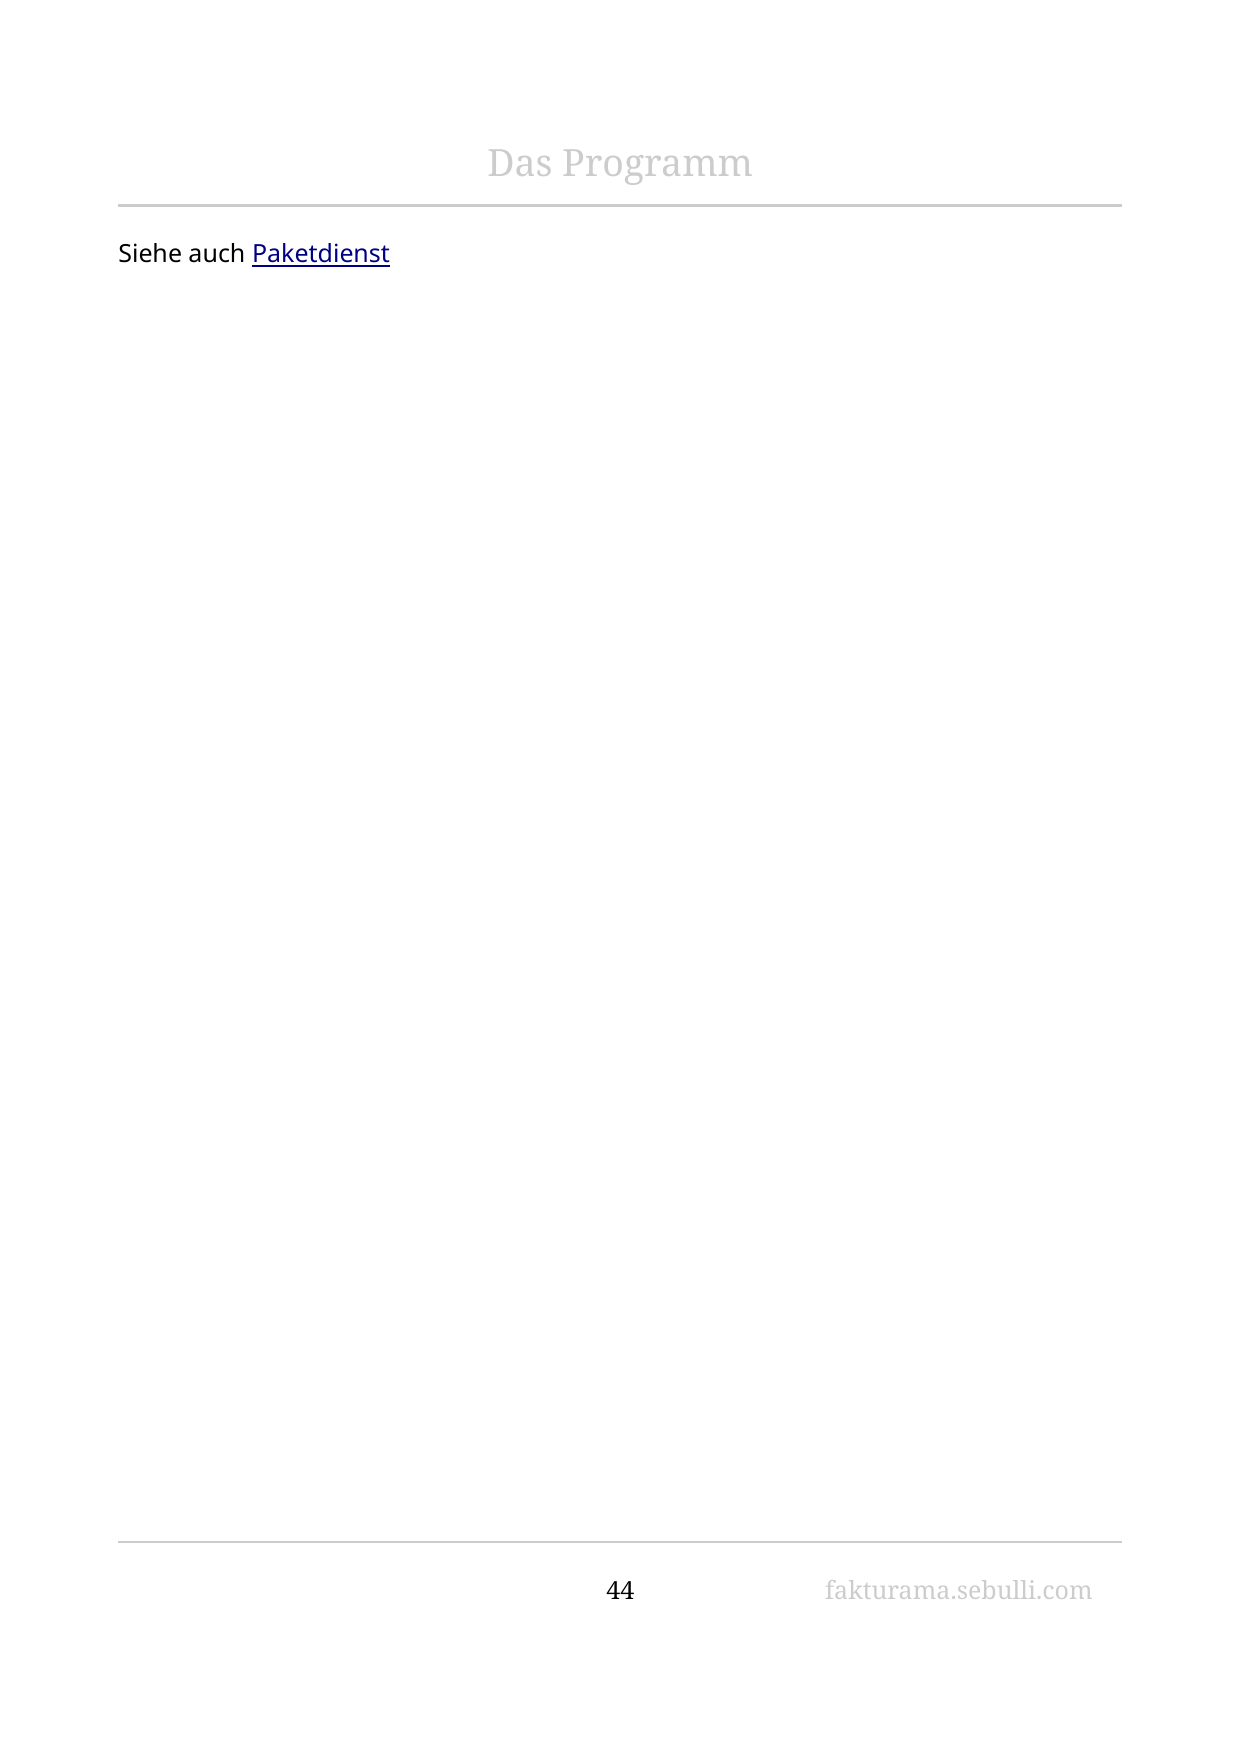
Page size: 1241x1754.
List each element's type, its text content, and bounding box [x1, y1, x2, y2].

text Siehe auch Paketdienst [118, 236, 1122, 270]
